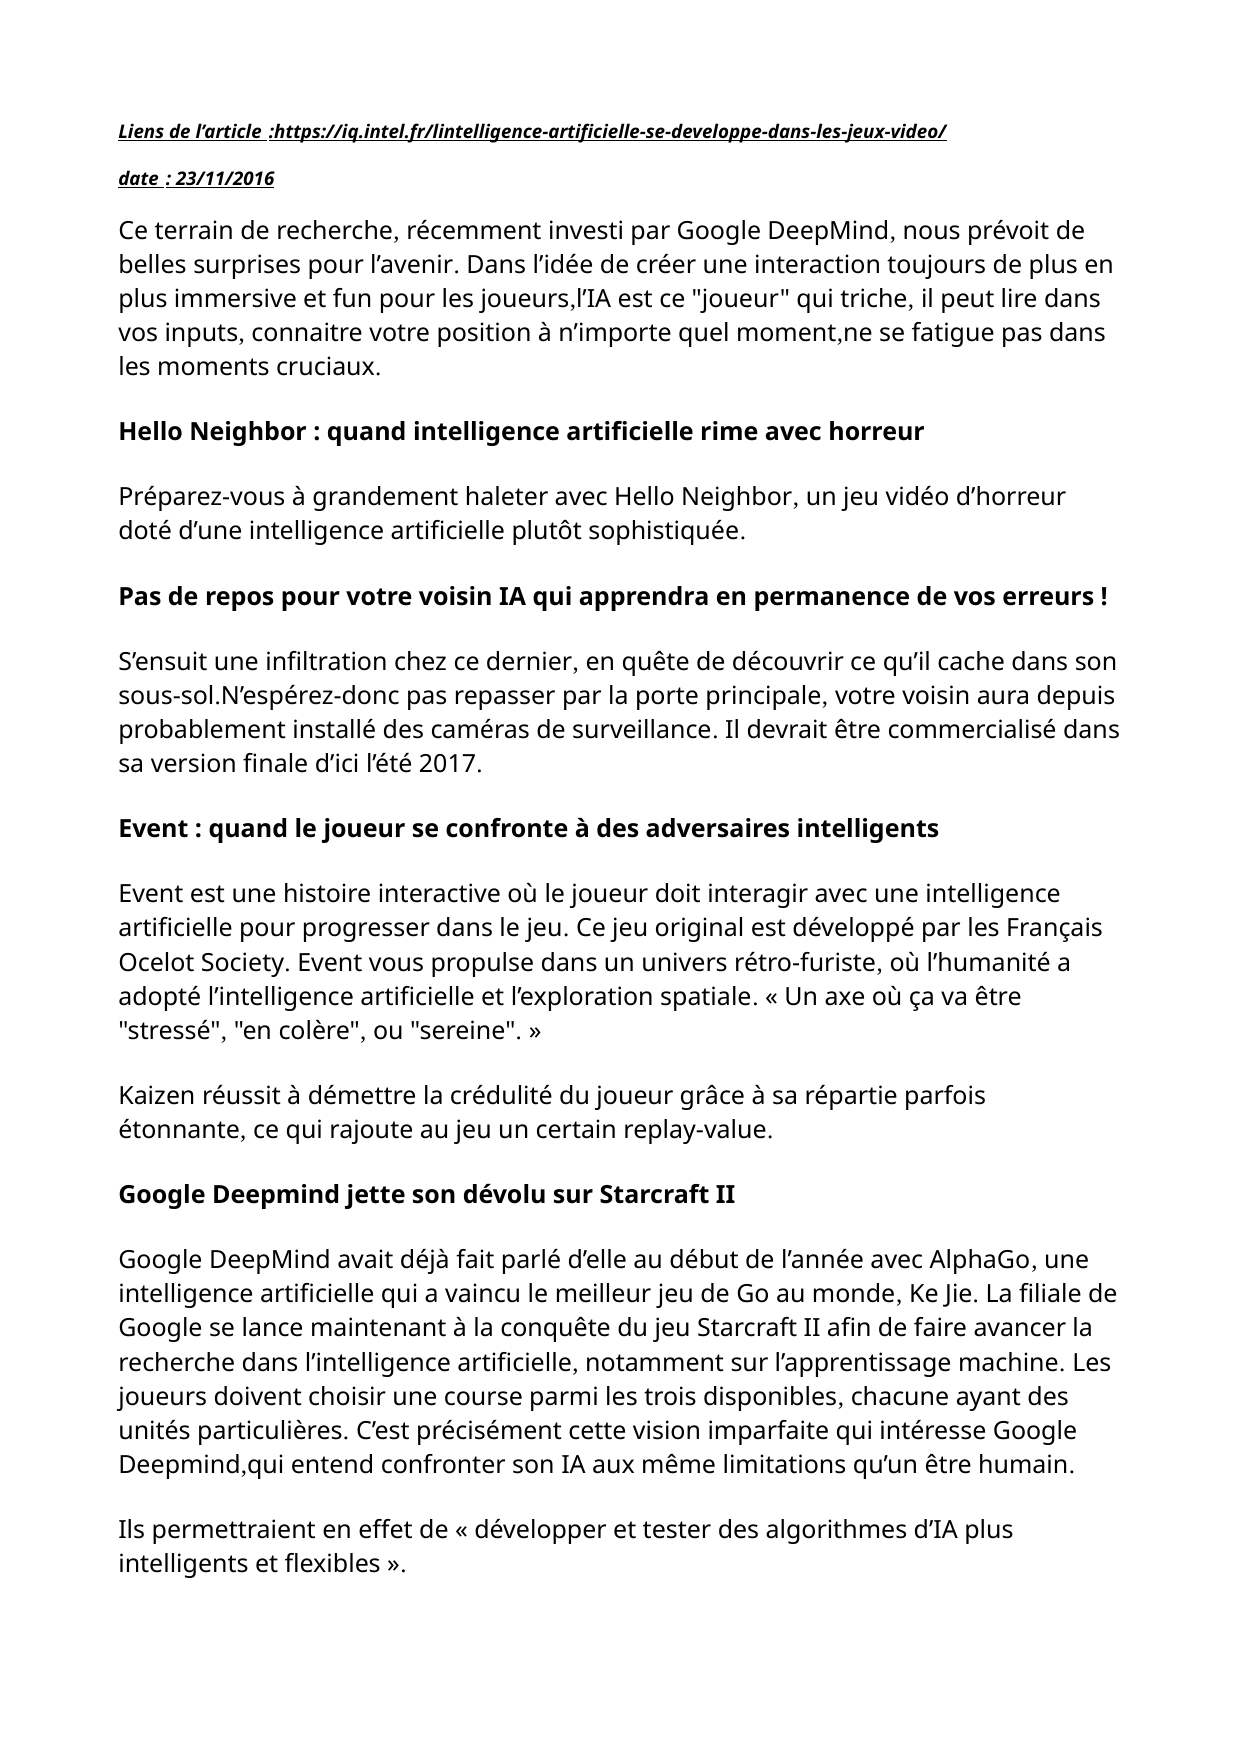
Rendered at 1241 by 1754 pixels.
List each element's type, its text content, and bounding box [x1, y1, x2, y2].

text date : 23/11/2016 [118, 165, 1122, 212]
text Ce terrain de recherche, récemment investi par Google DeepMind, nous prévoit de belles surprises pour l’avenir. Dans l’idée de créer une interaction toujours de plus en plus immersive et fun pour les joueurs,l’IA est ce "joueur" qui triche, il peut lire dans vos inputs, connaitre votre position à n’importe quel moment,ne se fatigue pas dans les moments cruciaux. Hello Neighbor : quand intelligence artificielle rime avec horreur Préparez-vous à grandement haleter avec Hello Neighbor, un jeu vidéo d’horreur doté d’une intelligence artificielle plutôt sophistiquée. Pas de repos pour votre voisin IA qui apprendra en permanence de vos erreurs ! S’ensuit une infiltration chez ce dernier, en quête de découvrir ce qu’il cache dans son sous-sol.N’espérez-donc pas repasser par la porte principale, votre voisin aura depuis probablement installé des caméras de surveillance. Il devrait être commercialisé dans sa version finale d’ici l’été 2017. Event : quand le joueur se confronte à des adversaires intelligents Event est une histoire interactive où le joueur doit interagir avec une intelligence artificielle pour progresser dans le jeu. Ce jeu original est développé par les Français Ocelot Society. Event vous propulse dans un univers rétro-furiste, où l’humanité a adopté l’intelligence artificielle et l’exploration spatiale. « Un axe où ça va être "stressé", "en colère", ou "sereine". » Kaizen réussit à démettre la crédulité du joueur grâce à sa répartie parfois étonnante, ce qui rajoute au jeu un certain replay-value. Google Deepmind jette son dévolu sur Starcraft II Google DeepMind avait déjà fait parlé d’elle au début de l’année avec AlphaGo, une intelligence artificielle qui a vaincu le meilleur jeu de Go au monde, Ke Jie. La filiale de Google se lance maintenant à la conquête du jeu Starcraft II afin de faire avancer la recherche dans l’intelligence artificielle, notamment sur l’apprentissage machine. Les joueurs doivent choisir une course parmi les trois disponibles, chacune ayant des unités particulières. C’est précisément cette vision imparfaite qui intéresse Google Deepmind,qui entend confronter son IA aux même limitations qu’un être humain. Ils permettraient en effet de « développer et tester des algorithmes d’IA plus intelligents et flexibles ». [118, 212, 1122, 1580]
text Liens de l’article :https://iq.intel.fr/lintelligence-artificielle-se-developpe-dans-les-jeux-video/ [118, 118, 1122, 144]
